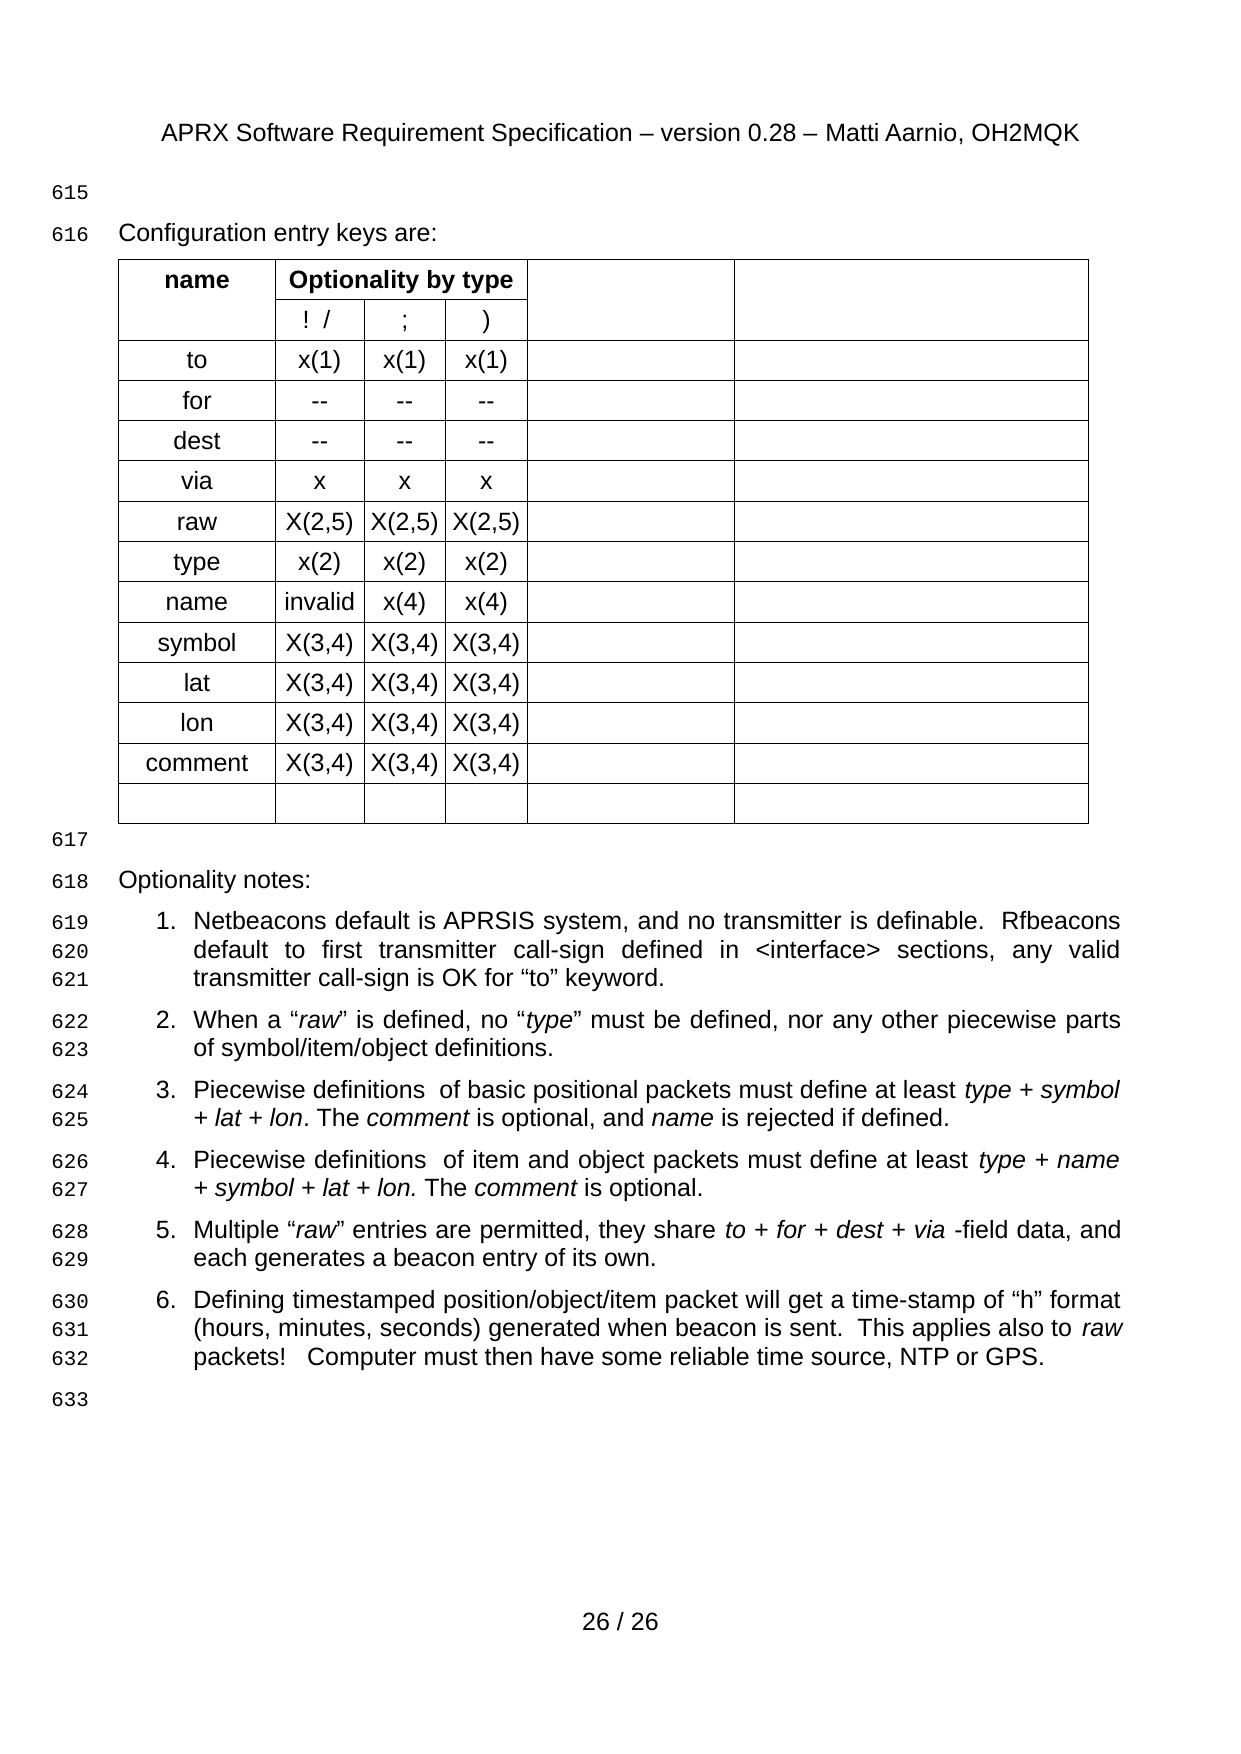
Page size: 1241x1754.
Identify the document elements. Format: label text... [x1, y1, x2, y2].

table_cell x(1) [446, 341, 527, 380]
table_cell X(3,4) [276, 744, 364, 783]
table_cell X(2,5) [446, 502, 527, 541]
table_cell [735, 784, 1088, 823]
table_cell [446, 784, 527, 823]
table_cell X(2,5) [276, 502, 364, 541]
table_cell X(3,4) [446, 744, 527, 783]
table_cell [528, 542, 734, 581]
table_cell [735, 703, 1088, 743]
table_header [735, 260, 1088, 339]
table_cell [365, 784, 445, 823]
table_cell [528, 461, 734, 501]
table_header Optionality by type [276, 260, 527, 299]
table_cell X(3,4) [365, 663, 445, 702]
table_cell [528, 784, 734, 823]
table_cell ! / [276, 300, 364, 339]
table_cell ) [446, 300, 527, 339]
table_cell [528, 421, 734, 460]
text Optionality notes: [118, 864, 1122, 893]
table_cell [735, 421, 1088, 460]
table_cell -- [446, 381, 527, 420]
table_cell [735, 381, 1088, 420]
table_cell [735, 502, 1088, 541]
table_cell X(3,4) [446, 703, 527, 743]
table_cell -- [365, 421, 445, 460]
table_cell X(3,4) [446, 663, 527, 702]
table_cell [735, 542, 1088, 581]
table_cell X(2,5) [365, 502, 445, 541]
table_cell X(3,4) [365, 744, 445, 783]
list When a “raw” is defined, no “type” must be defined, nor any other piecewise parts of symbol/item/object definitions. [156, 1004, 1122, 1062]
table_cell dest [119, 421, 275, 460]
table_cell x [276, 461, 364, 501]
table_cell x(4) [365, 582, 445, 622]
table_cell invalid [276, 582, 364, 622]
table_cell [528, 502, 734, 541]
text Configuration entry keys are: [118, 218, 1122, 246]
table_cell raw [119, 502, 275, 541]
table_cell symbol [119, 623, 275, 662]
table_cell X(3,4) [276, 663, 364, 702]
table_cell [528, 623, 734, 662]
table_cell [528, 582, 734, 622]
table_cell type [119, 542, 275, 581]
table_cell X(3,4) [276, 623, 364, 662]
table_cell ; [365, 300, 445, 339]
table_cell x(1) [365, 341, 445, 380]
table_cell X(3,4) [365, 623, 445, 662]
table_cell [735, 461, 1088, 501]
table_cell -- [276, 421, 364, 460]
table_cell [528, 341, 734, 380]
table_cell [528, 703, 734, 743]
table_cell [276, 784, 364, 823]
table_cell x(2) [365, 542, 445, 581]
table_cell X(3,4) [365, 703, 445, 743]
table_cell for [119, 381, 275, 420]
table_cell [528, 744, 734, 783]
table_cell x(4) [446, 582, 527, 622]
table_cell x [446, 461, 527, 501]
list Defining timestamped position/object/item packet will get a time-stamp of “h” format (hours, minutes, seconds) generated when beacon is sent. This applies also to raw packets! Computer must then have some reliable time source, NTP or GPS. [156, 1284, 1122, 1371]
table_cell -- [446, 421, 527, 460]
table_cell comment [119, 744, 275, 783]
table_header name [119, 260, 275, 339]
table_cell lat [119, 663, 275, 702]
table_cell x(2) [276, 542, 364, 581]
table_cell x(1) [276, 341, 364, 380]
table_cell to [119, 341, 275, 380]
table_cell x [365, 461, 445, 501]
table_cell -- [276, 381, 364, 420]
list Multiple “raw” entries are permitted, they share to + for + dest + via -field data, and each generates a beacon entry of its own. [156, 1214, 1122, 1272]
table_cell [528, 381, 734, 420]
list Piecewise definitions of item and object packets must define at least type + name + symbol + lat + lon. The comment is optional. [156, 1144, 1122, 1202]
table_header [528, 260, 734, 339]
table_cell lon [119, 703, 275, 743]
table_cell [735, 623, 1088, 662]
table_cell x(2) [446, 542, 527, 581]
table_cell X(3,4) [276, 703, 364, 743]
table_cell via [119, 461, 275, 501]
table_cell name [119, 582, 275, 622]
table_cell [735, 582, 1088, 622]
table_cell [735, 744, 1088, 783]
table_cell [735, 341, 1088, 380]
table_cell [528, 663, 734, 702]
table_cell [119, 784, 275, 823]
table_cell [735, 663, 1088, 702]
list Netbeacons default is APRSIS system, and no transmitter is definable. Rfbeacons default to first transmitter call-sign defined in <interface> sections, any valid transmitter call-sign is OK for “to” keyword. [156, 906, 1122, 992]
table_cell -- [365, 381, 445, 420]
table_cell X(3,4) [446, 623, 527, 662]
list Piecewise definitions of basic positional packets must define at least type + symbol + lat + lon. The comment is optional, and name is rejected if defined. [156, 1074, 1122, 1132]
